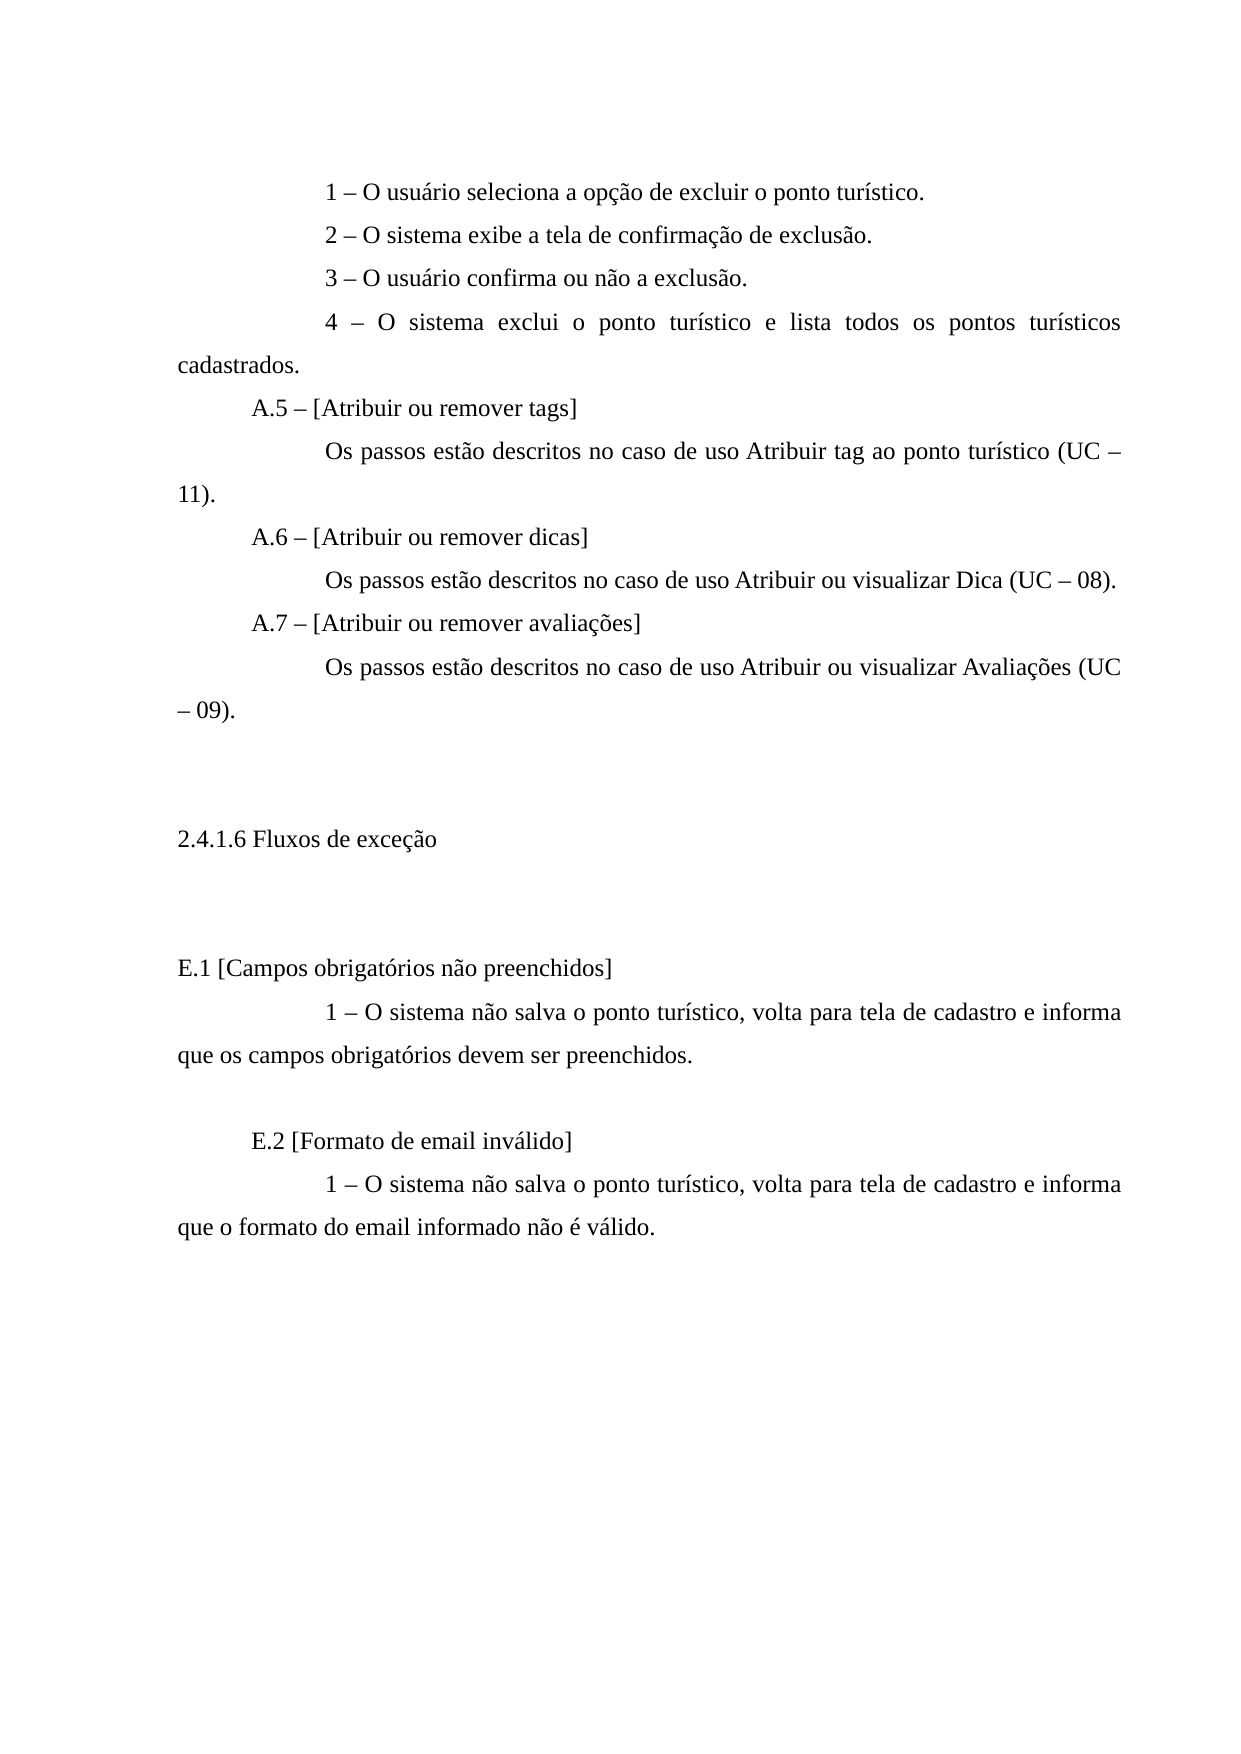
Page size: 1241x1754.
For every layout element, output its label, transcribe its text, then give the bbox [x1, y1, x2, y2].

text A.6 – [Atribuir ou remover dicas] [177, 522, 1122, 551]
text E.2 [Formato de email inválido] [177, 1126, 1122, 1155]
text 1 – O usuário seleciona a opção de excluir o ponto turístico. [177, 177, 1122, 206]
text Os passos estão descritos no caso de uso Atribuir tag ao ponto turístico (UC – 11). [177, 436, 1122, 508]
text A.5 – [Atribuir ou remover tags] [177, 393, 1122, 422]
text 1 – O sistema não salva o ponto turístico, volta para tela de cadastro e informa que o formato do email informado não é válido. [177, 1169, 1122, 1241]
text 2 – O sistema exibe a tela de confirmação de exclusão. [177, 220, 1122, 249]
text Os passos estão descritos no caso de uso Atribuir ou visualizar Avaliações (UC – 09). [177, 652, 1122, 723]
text A.7 – [Atribuir ou remover avaliações] [177, 608, 1122, 637]
text 4 – O sistema exclui o ponto turístico e lista todos os pontos turísticos cadastrados. [177, 307, 1122, 378]
text E.1 [Campos obrigatórios não preenchidos] [177, 953, 1122, 982]
text 3 – O usuário confirma ou não a exclusão. [177, 263, 1122, 292]
text 1 – O sistema não salva o ponto turístico, volta para tela de cadastro e informa que os campos obrigatórios devem ser preenchidos. [177, 997, 1122, 1068]
subtitle Fluxos de exceção [177, 824, 1122, 853]
text Os passos estão descritos no caso de uso Atribuir ou visualizar Dica (UC – 08). [177, 565, 1122, 594]
